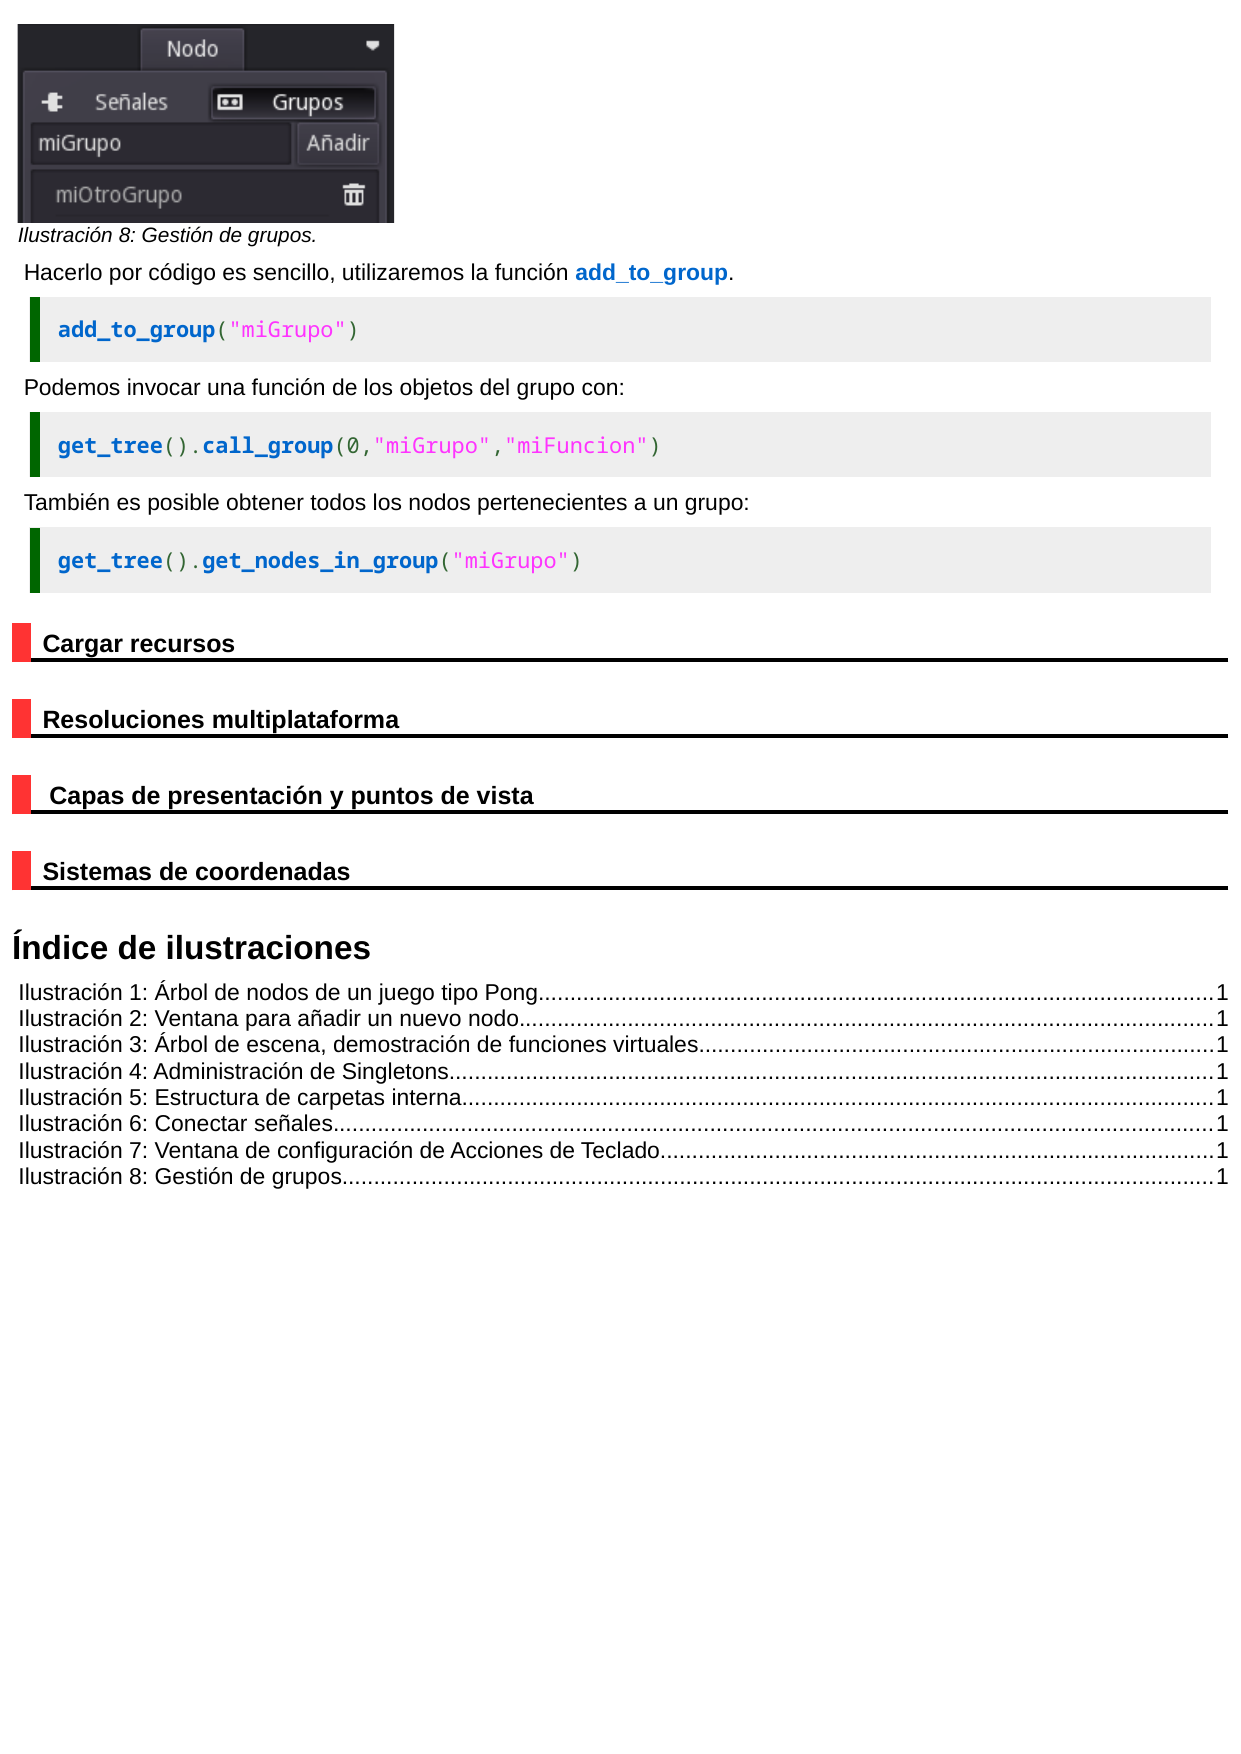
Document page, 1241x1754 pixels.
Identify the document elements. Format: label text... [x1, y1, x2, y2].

text get_tree().get_nodes_in_group("miGrupo") [29, 527, 1211, 593]
text Ilustración 7: Ventana de configuración de Acciones de Teclado. 1 [12, 1137, 1228, 1163]
subtitle Sistemas de coordenadas [31, 851, 1228, 886]
text add_to_group("miGrupo") [40, 297, 1211, 362]
text Hacerlo por código es sencillo, utilizaremos la función add_to_group. [18, 6, 1217, 285]
subtitle Resoluciones multiplataforma [31, 699, 1228, 734]
text Ilustración 1: Árbol de nodos de un juego tipo Pong. 1 [12, 979, 1228, 1005]
text Ilustración 6: Conectar señales. 1 [12, 1110, 1228, 1137]
picture [17, 24, 395, 223]
text Ilustración 4: Administración de Singletons. 1 [12, 1058, 1228, 1084]
subtitle Capas de presentación y puntos de vista [31, 775, 1228, 810]
text Podemos invocar una función de los objetos del grupo con: [23, 374, 1217, 400]
text Ilustración 8: Gestión de grupos. [18, 223, 394, 247]
text Ilustración 3: Árbol de escena, demostración de funciones virtuales. 1 [12, 1031, 1228, 1058]
text Ilustración 2: Ventana para añadir un nuevo nodo. 1 [12, 1005, 1228, 1031]
subtitle Índice de ilustraciones [12, 928, 1228, 966]
text Ilustración 8: Gestión de grupos. 1 [12, 1163, 1228, 1189]
text Ilustración 5: Estructura de carpetas interna. 1 [12, 1084, 1228, 1110]
subtitle Cargar recursos [31, 623, 1228, 658]
text get_tree().call_group(0,"miGrupo","miFuncion") [40, 412, 1211, 477]
text También es posible obtener todos los nodos pertenecientes a un grupo: [23, 489, 1217, 516]
